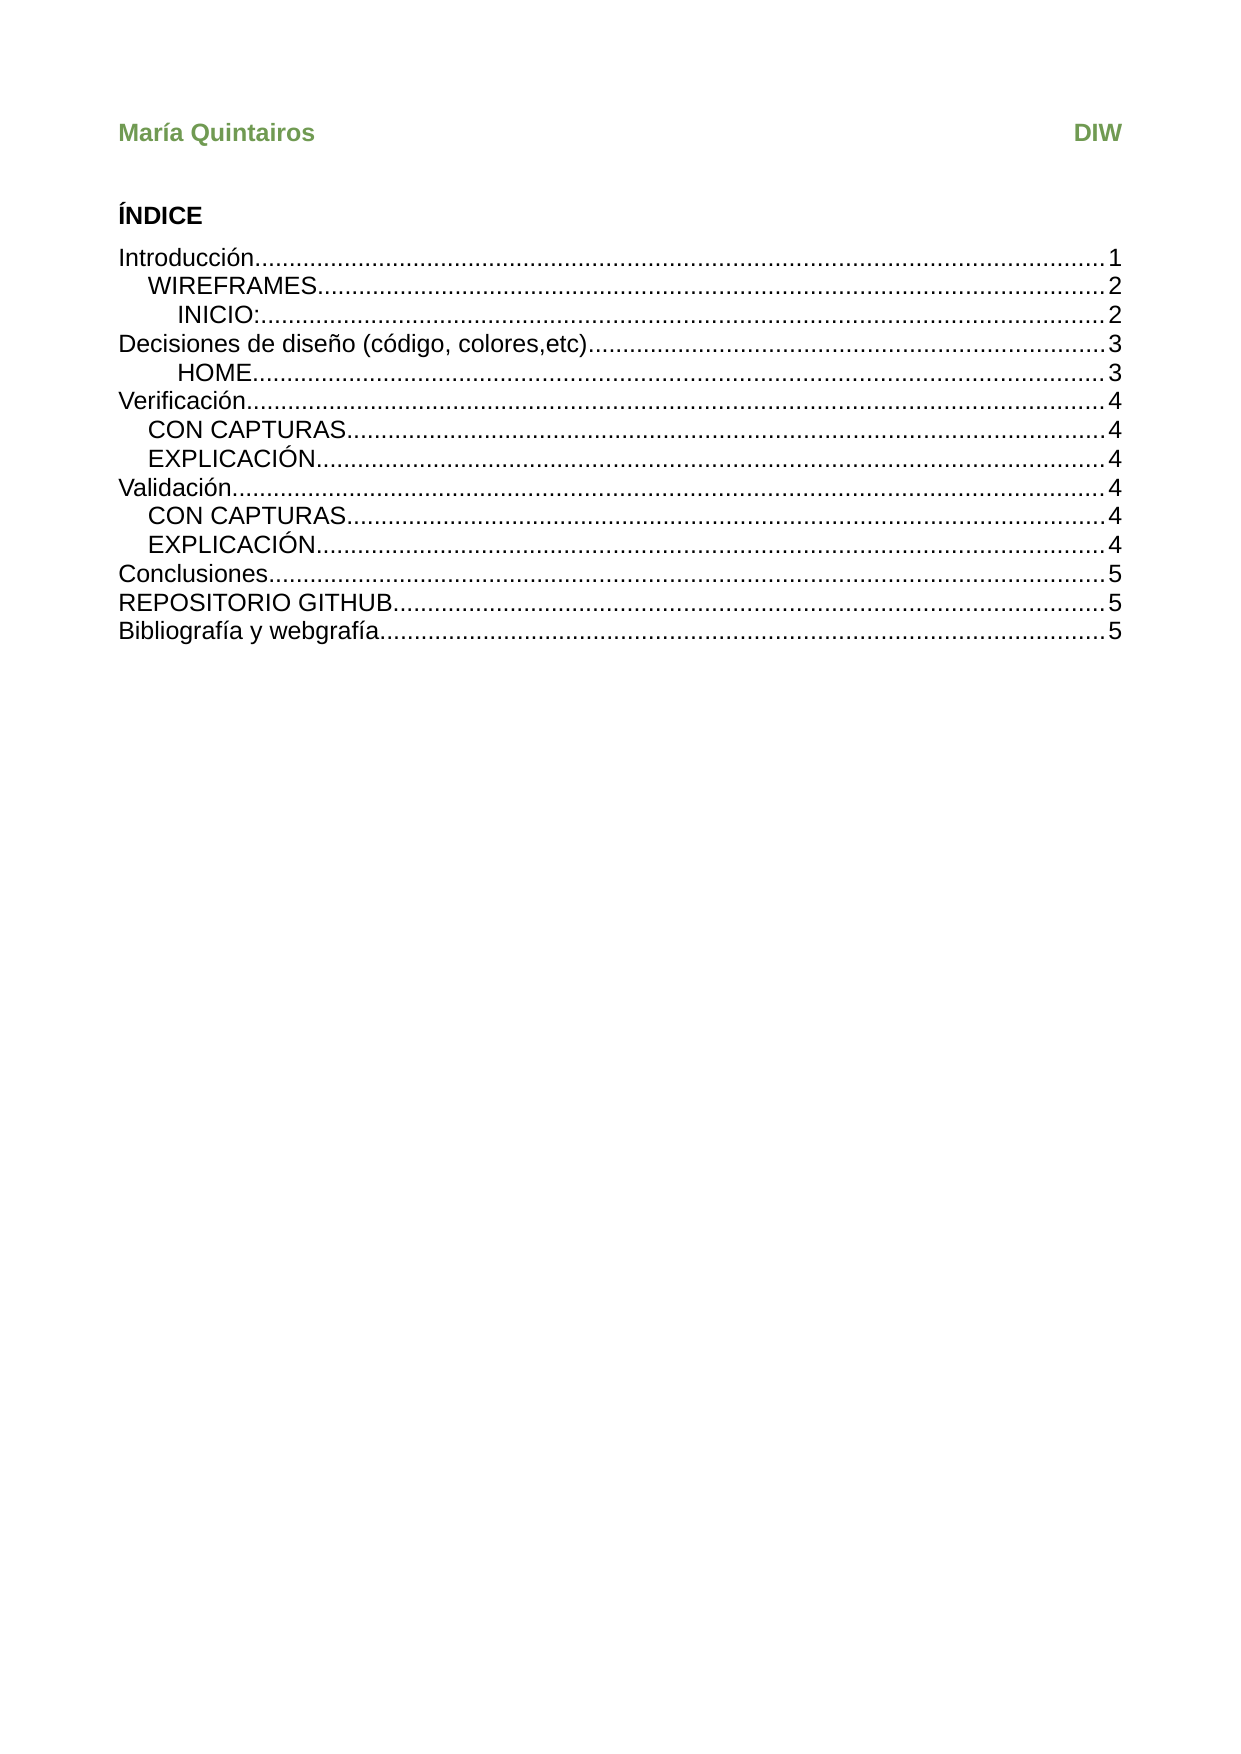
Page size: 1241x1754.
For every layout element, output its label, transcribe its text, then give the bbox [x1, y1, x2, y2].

text Validación 4 [118, 473, 1122, 501]
text CON CAPTURAS 4 [148, 501, 1122, 530]
text EXPLICACIÓN 4 [148, 444, 1122, 473]
text WIREFRAMES 2 [148, 271, 1122, 300]
text EXPLICACIÓN 4 [148, 530, 1122, 559]
text Conclusiones 5 [118, 559, 1122, 588]
text Verificación 4 [118, 386, 1122, 415]
subtitle ÍNDICE [118, 201, 1122, 230]
text INICIO: 2 [177, 300, 1122, 329]
text Decisiones de diseño (código, colores,etc) 3 [118, 329, 1122, 358]
text HOME 3 [177, 358, 1122, 386]
text CON CAPTURAS 4 [148, 415, 1122, 444]
text Introducción 1 [118, 243, 1122, 271]
text Bibliografía y webgrafía 5 [118, 616, 1122, 645]
text REPOSITORIO GITHUB 5 [118, 588, 1122, 616]
